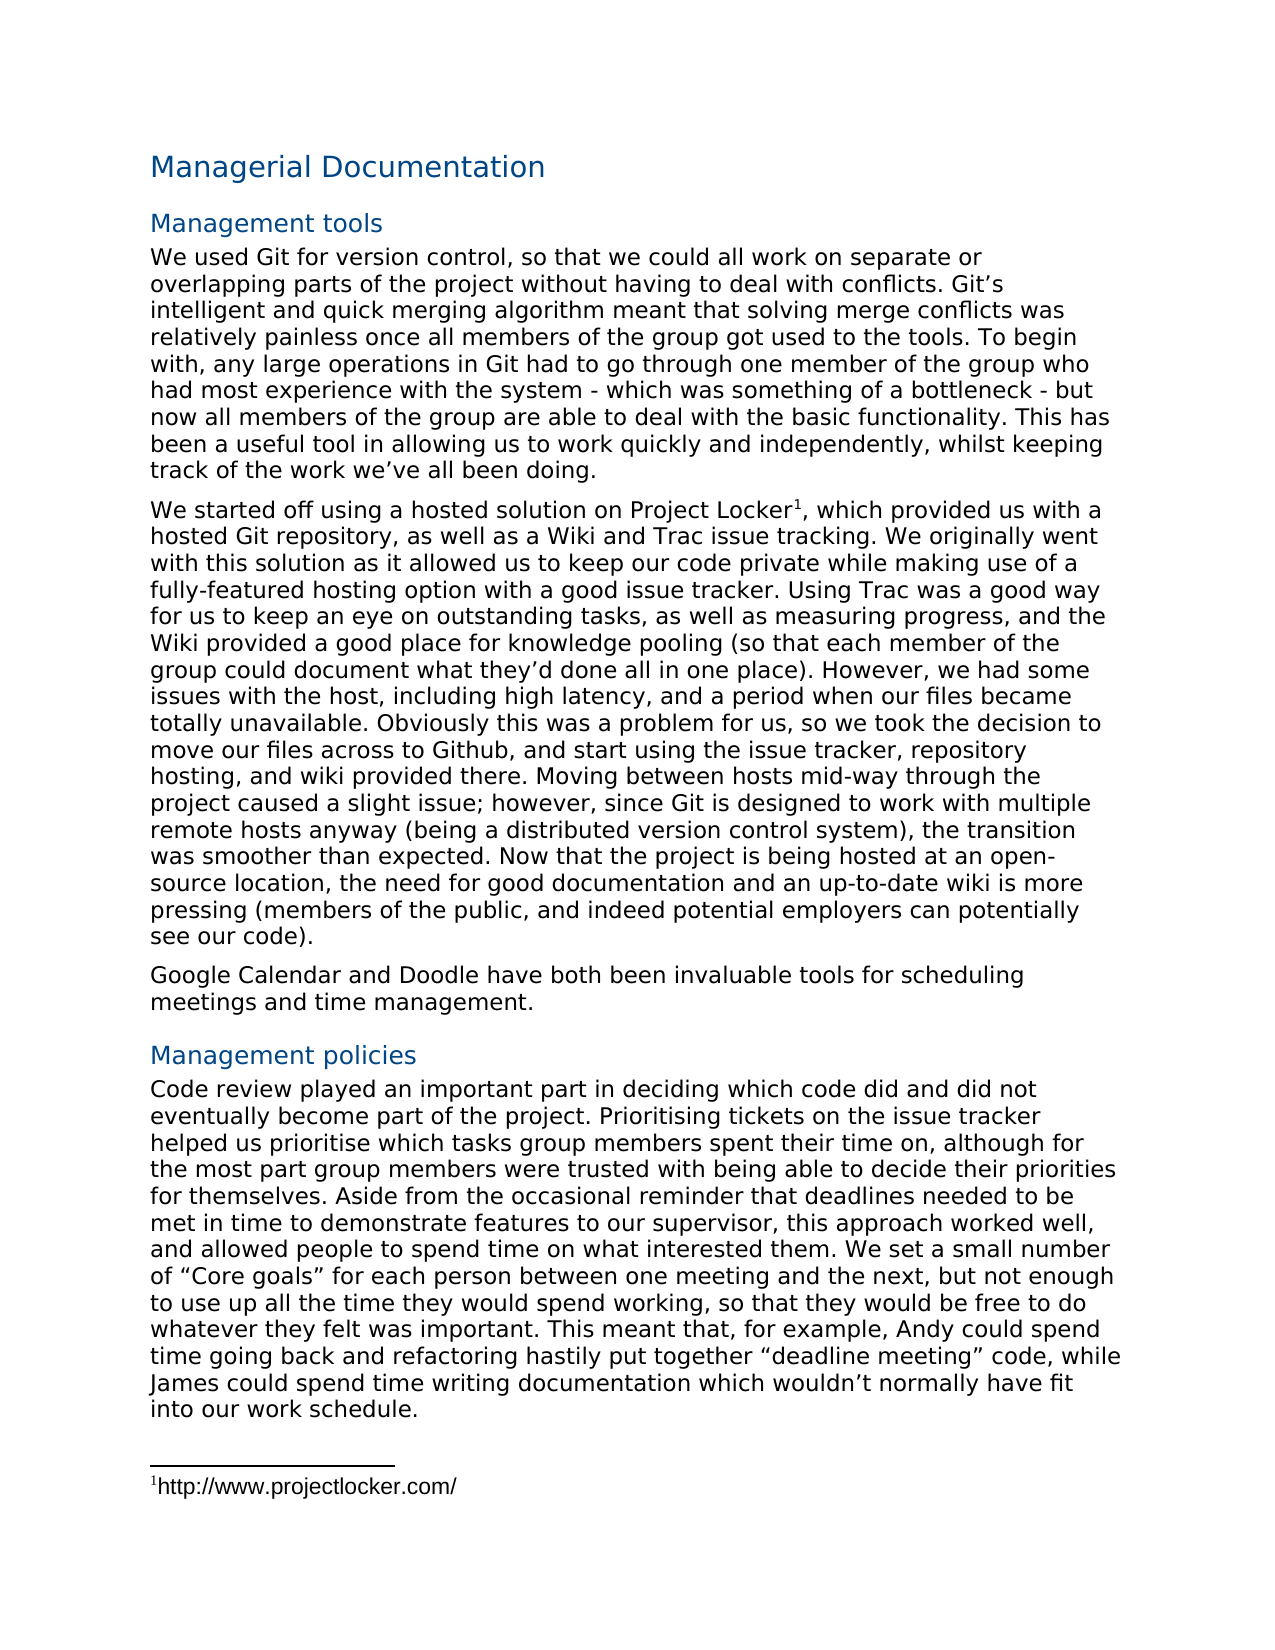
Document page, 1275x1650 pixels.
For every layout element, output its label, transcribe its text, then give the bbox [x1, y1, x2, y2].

subtitle Management policies [150, 1041, 1125, 1070]
text We started off using a hosted solution on Project Locker, which provided us with a hosted Git repository, as well as a Wiki and Trac issue tracking. We originally went with this solution as it allowed us to keep our code private while making use of a fully-featured hosting option with a good issue tracker. Using Trac was a good way for us to keep an eye on outstanding tasks, as well as measuring progress, and the Wiki provided a good place for knowledge pooling (so that each member of the group could document what they’d done all in one place). However, we had some issues with the host, including high latency, and a period when our files became totally unavailable. Obviously this was a problem for us, so we took the decision to move our files across to Github, and start using the issue tracker, repository hosting, and wiki provided there. Moving between hosts mid-way through the project caused a slight issue; however, since Git is designed to work with multiple remote hosts anyway (being a distributed version control system), the transition was smoother than expected. Now that the project is being hosted at an open-source location, the need for good documentation and an up-to-date wiki is more pressing (members of the public, and indeed potential employers can potentially see our code). [150, 497, 1125, 950]
subtitle Managerial Documentation [150, 150, 1125, 184]
text http://www.projectlocker.com/ [150, 1472, 1125, 1500]
text We used Git for version control, so that we could all work on separate or overlapping parts of the project without having to deal with conflicts. Git’s intelligent and quick merging algorithm meant that solving merge conflicts was relatively painless once all members of the group got used to the tools. To begin with, any large operations in Git had to go through one member of the group who had most experience with the system - which was something of a bottleneck - but now all members of the group are able to deal with the basic functionality. This has been a useful tool in allowing us to work quickly and independently, whilst keeping track of the work we’ve all been doing. [150, 244, 1125, 484]
text Code review played an important part in deciding which code did and did not eventually become part of the project. Prioritising tickets on the issue tracker helped us prioritise which tasks group members spent their time on, although for the most part group members were trusted with being able to decide their priorities for themselves. Aside from the occasional reminder that deadlines needed to be met in time to demonstrate features to our supervisor, this approach worked well, and allowed people to spend time on what interested them. We set a small number of “Core goals” for each person between one meeting and the next, but not enough to use up all the time they would spend working, so that they would be free to do whatever they felt was important. This meant that, for example, Andy could spend time going back and refactoring hastily put together “deadline meeting” code, while James could spend time writing documentation which wouldn’t normally have fit into our work schedule. [150, 1076, 1125, 1423]
text Google Calendar and Doodle have both been invaluable tools for scheduling meetings and time management. [150, 963, 1125, 1016]
subtitle Management tools [150, 209, 1125, 238]
